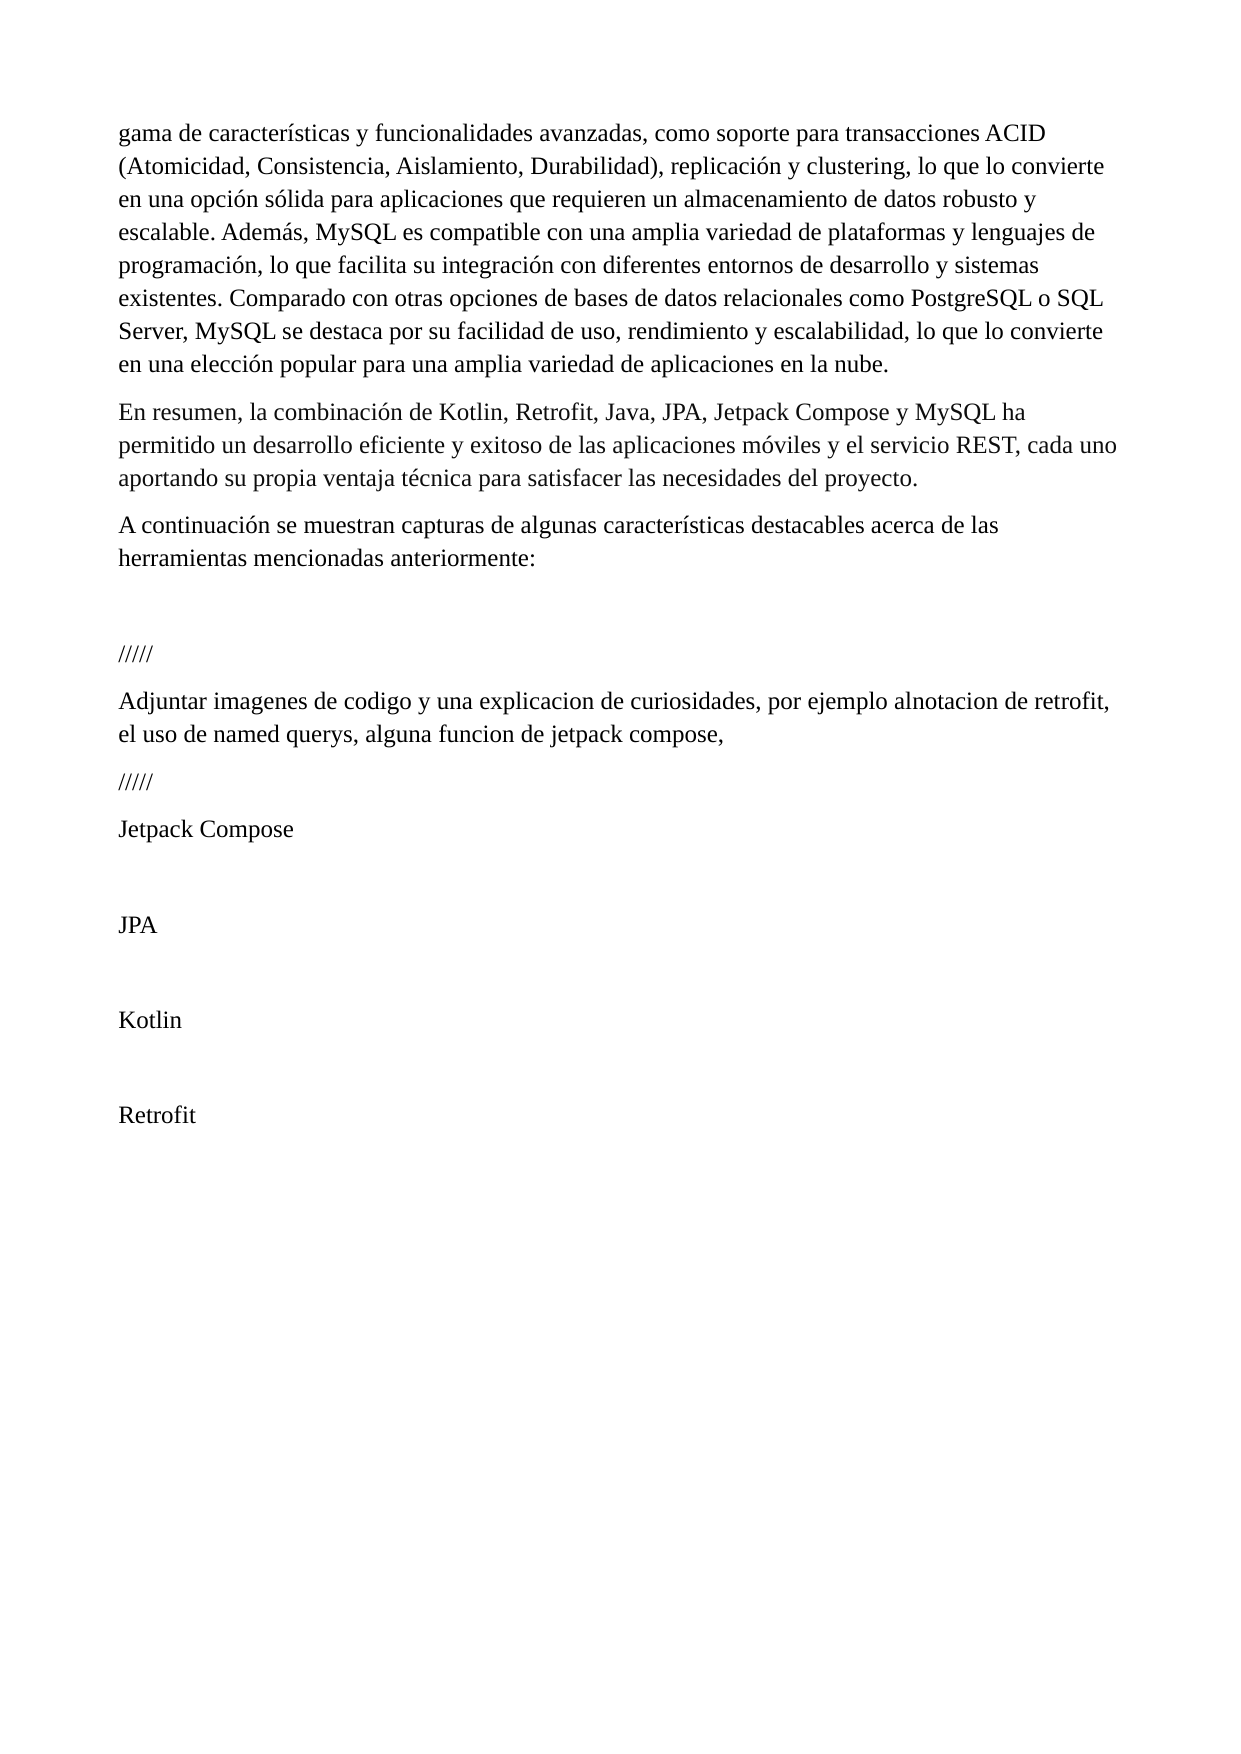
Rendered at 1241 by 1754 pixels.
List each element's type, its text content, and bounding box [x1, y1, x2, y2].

text JPA [118, 910, 1122, 938]
text ///// [118, 639, 1122, 667]
text Kotlin [118, 1005, 1122, 1034]
text Jetpack Compose [118, 814, 1122, 843]
text gama de características y funcionalidades avanzadas, como soporte para transacciones ACID (Atomicidad, Consistencia, Aislamiento, Durabilidad), replicación y clustering, lo que lo convierte en una opción sólida para aplicaciones que requieren un almacenamiento de datos robusto y escalable. Además, MySQL es compatible con una amplia variedad de plataformas y lenguajes de programación, lo que facilita su integración con diferentes entornos de desarrollo y sistemas existentes. Comparado con otras opciones de bases de datos relacionales como PostgreSQL o SQL Server, MySQL se destaca por su facilidad de uso, rendimiento y escalabilidad, lo que lo convierte en una elección popular para una amplia variedad de aplicaciones en la nube. [118, 118, 1122, 378]
text ///// [118, 767, 1122, 796]
text A continuación se muestran capturas de algunas características destacables acerca de las herramientas mencionadas anteriormente: [118, 511, 1122, 572]
text Retrofit [118, 1100, 1122, 1129]
text En resumen, la combinación de Kotlin, Retrofit, Java, JPA, Jetpack Compose y MySQL ha permitido un desarrollo eficiente y exitoso de las aplicaciones móviles y el servicio REST, cada uno aportando su propia ventaja técnica para satisfacer las necesidades del proyecto. [118, 397, 1122, 492]
text Adjuntar imagenes de codigo y una explicacion de curiosidades, por ejemplo alnotacion de retrofit, el uso de named querys, alguna funcion de jetpack compose, [118, 686, 1122, 748]
